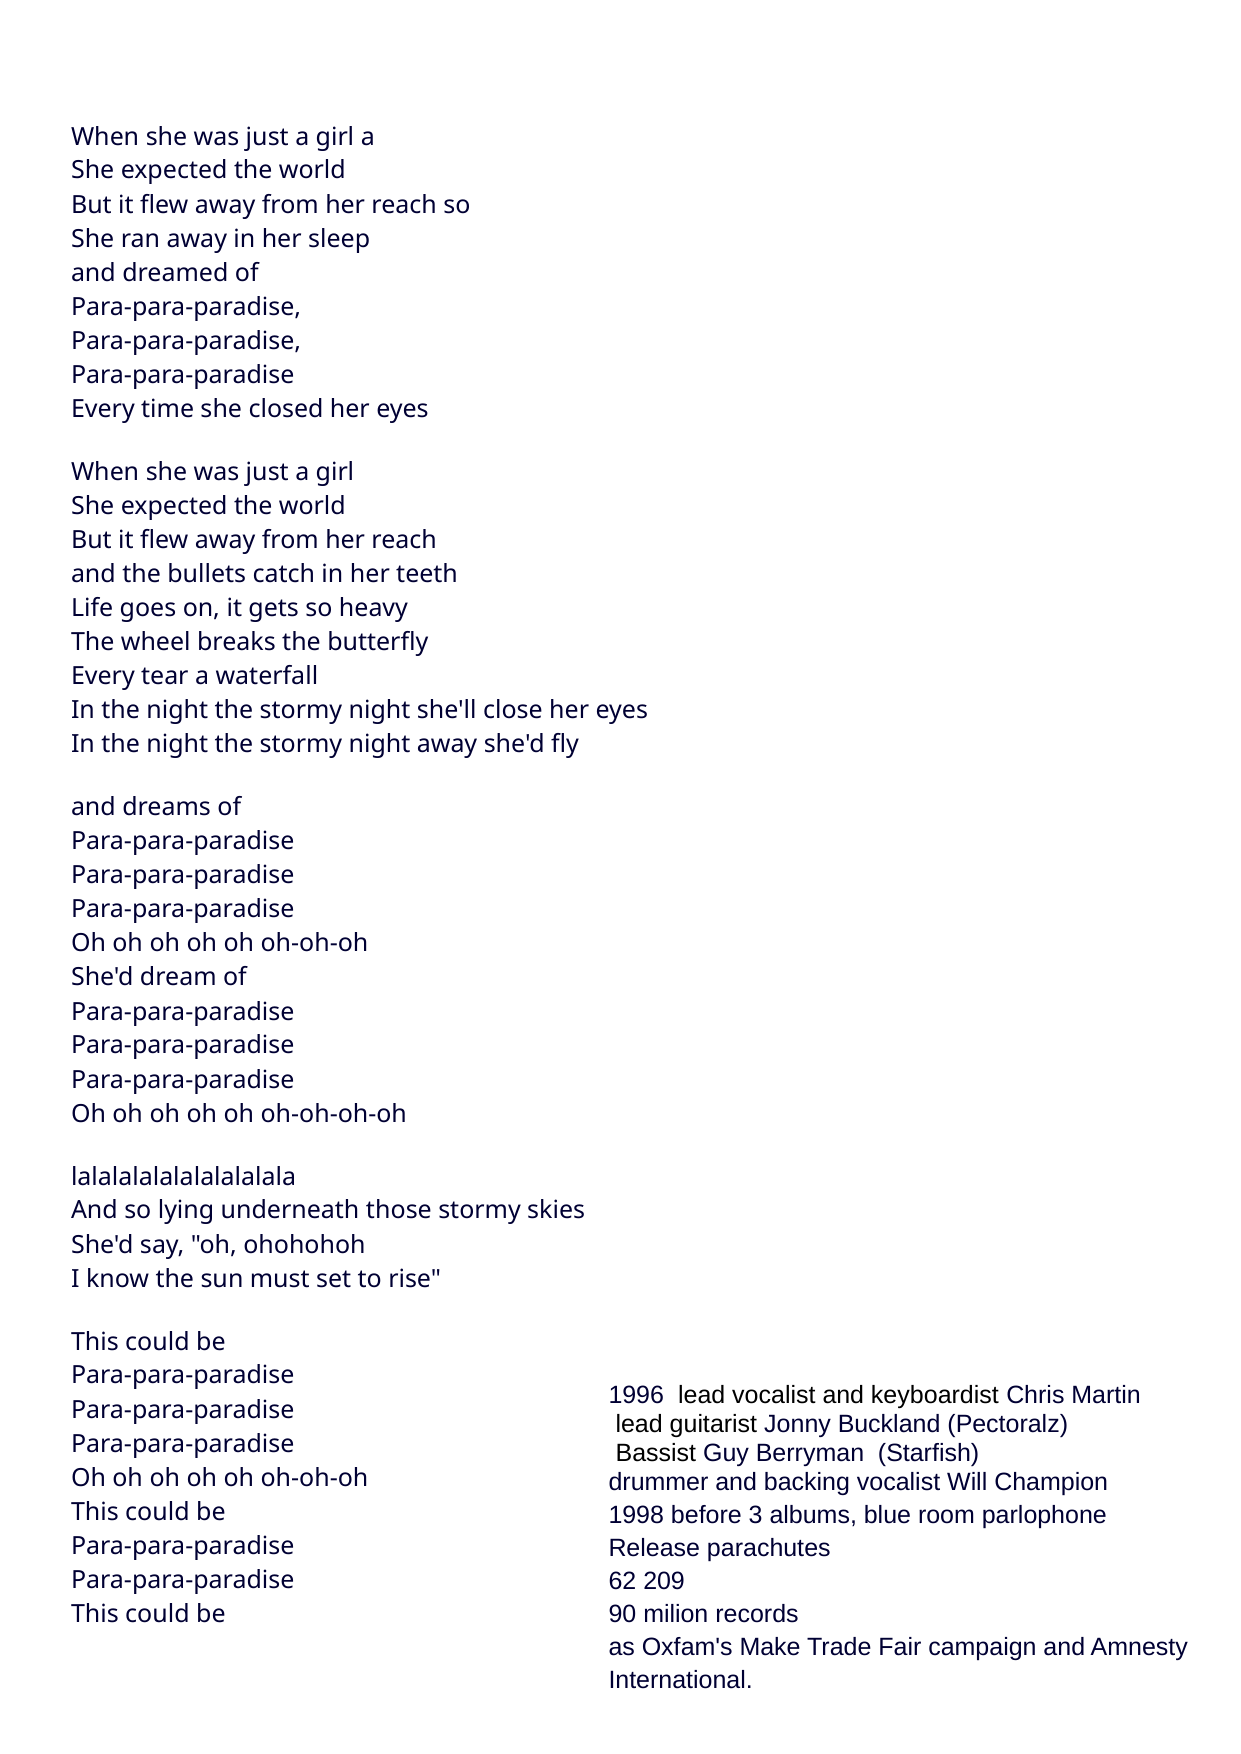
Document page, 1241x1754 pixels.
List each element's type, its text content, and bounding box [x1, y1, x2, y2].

text When she was just a girl a She expected the world But it flew away from her reach so She ran away in her sleep and dreamed of Para-para-paradise, [71, 118, 1123, 322]
text Para-para-paradise Every time she closed her eyes When she was just a girl She expected the world But it flew away from her reach and the bullets catch in her teeth Life goes on, it gets so heavy The wheel breaks the butterfly Every tear a waterfall In the night the stormy night she'll close her eyes In the night the stormy night away she'd fly and dreams of Para-para-paradise Para-para-paradise Para-para-paradise Oh oh oh oh oh oh-oh-oh She'd dream of Para-para-paradise Para-para-paradise Para-para-paradise Oh oh oh oh oh oh-oh-oh-oh lalalalalalalalalalala And so lying underneath those stormy skies She'd say, "oh, ohohohoh [71, 357, 1123, 1260]
text Para-para-paradise, [71, 322, 1123, 357]
text I know the sun must set to rise" This could be Para-para-paradise Para-para-paradise Para-para-paradise Oh oh oh oh oh oh-oh-oh This could be Para-para-paradise Para-para-paradise This could be Para-para-paradise Oh oh oh oh oh oh-oh-oh-oh [71, 1260, 1123, 1630]
